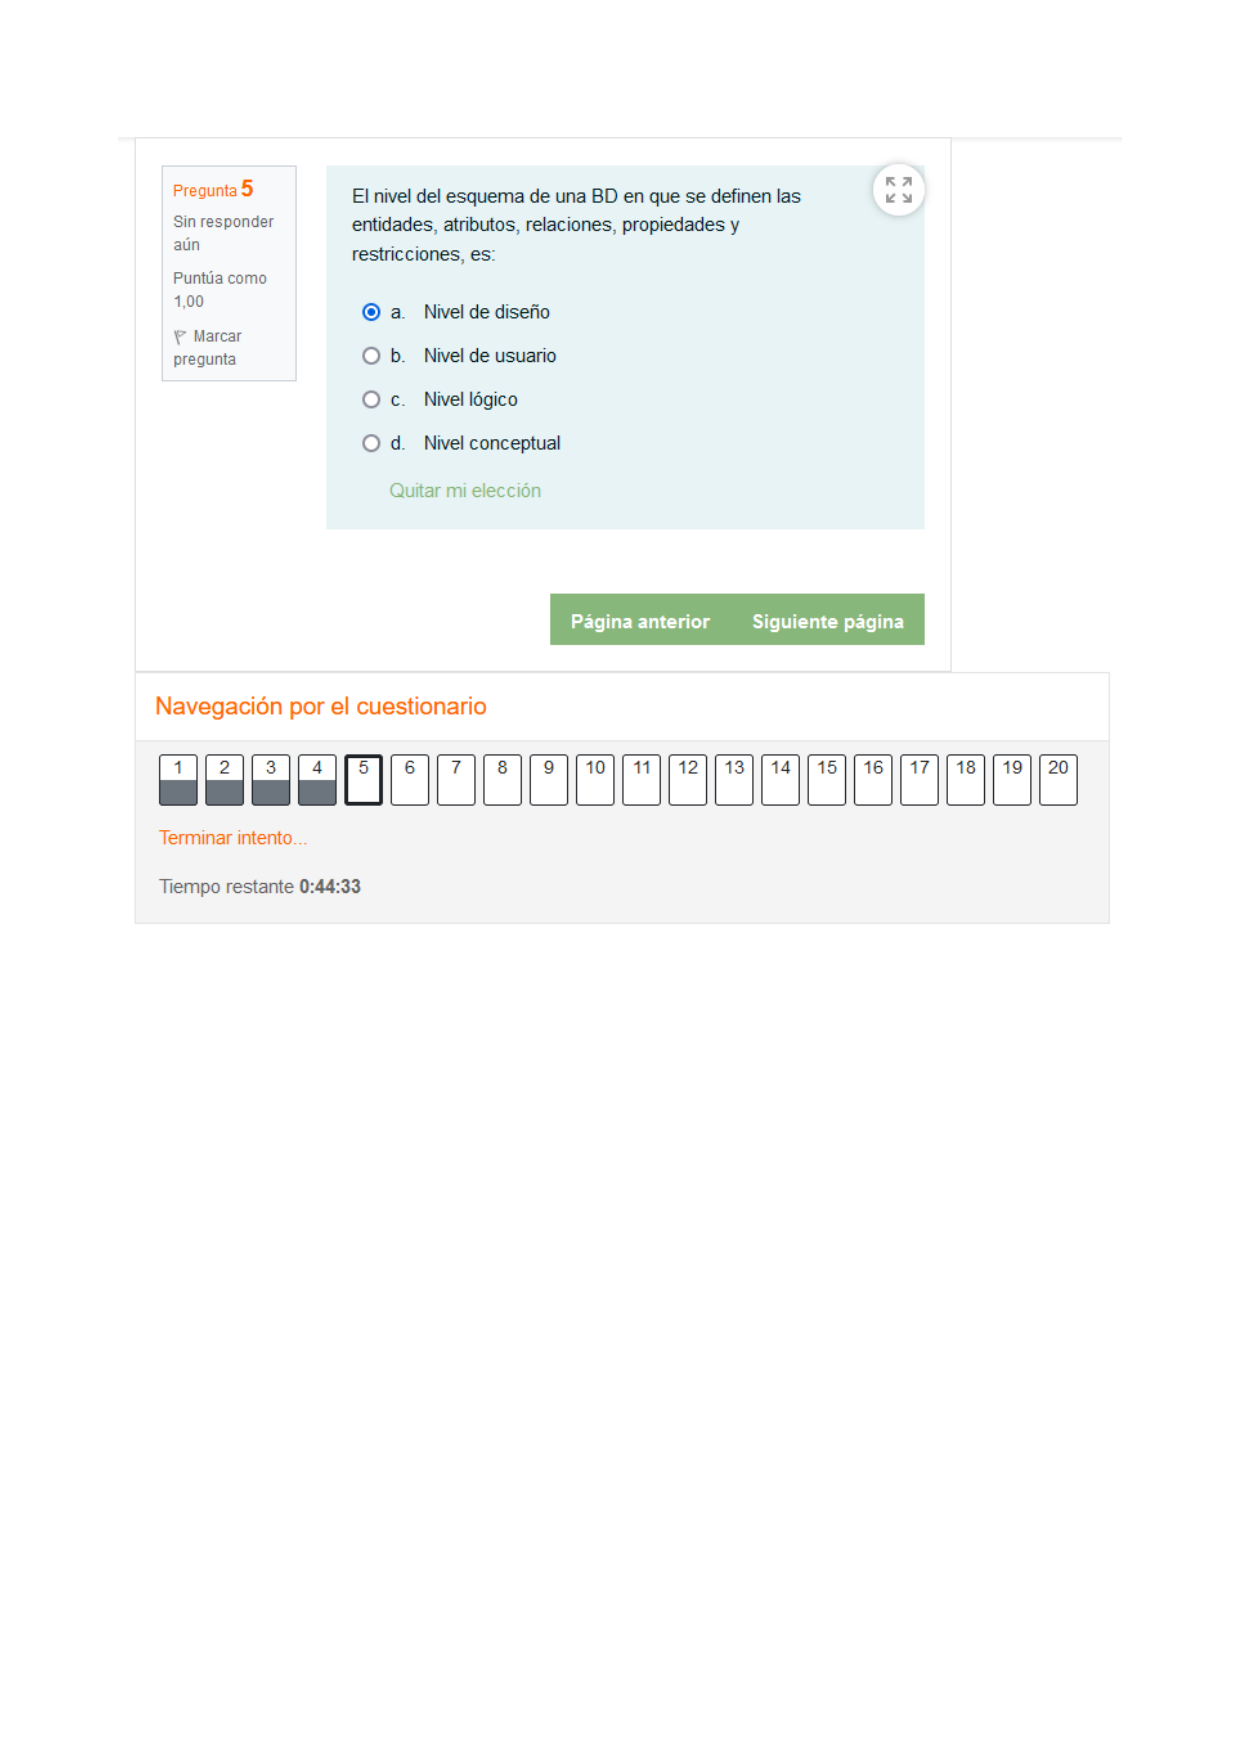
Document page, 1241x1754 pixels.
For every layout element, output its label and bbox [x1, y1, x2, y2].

picture [118, 118, 1123, 937]
